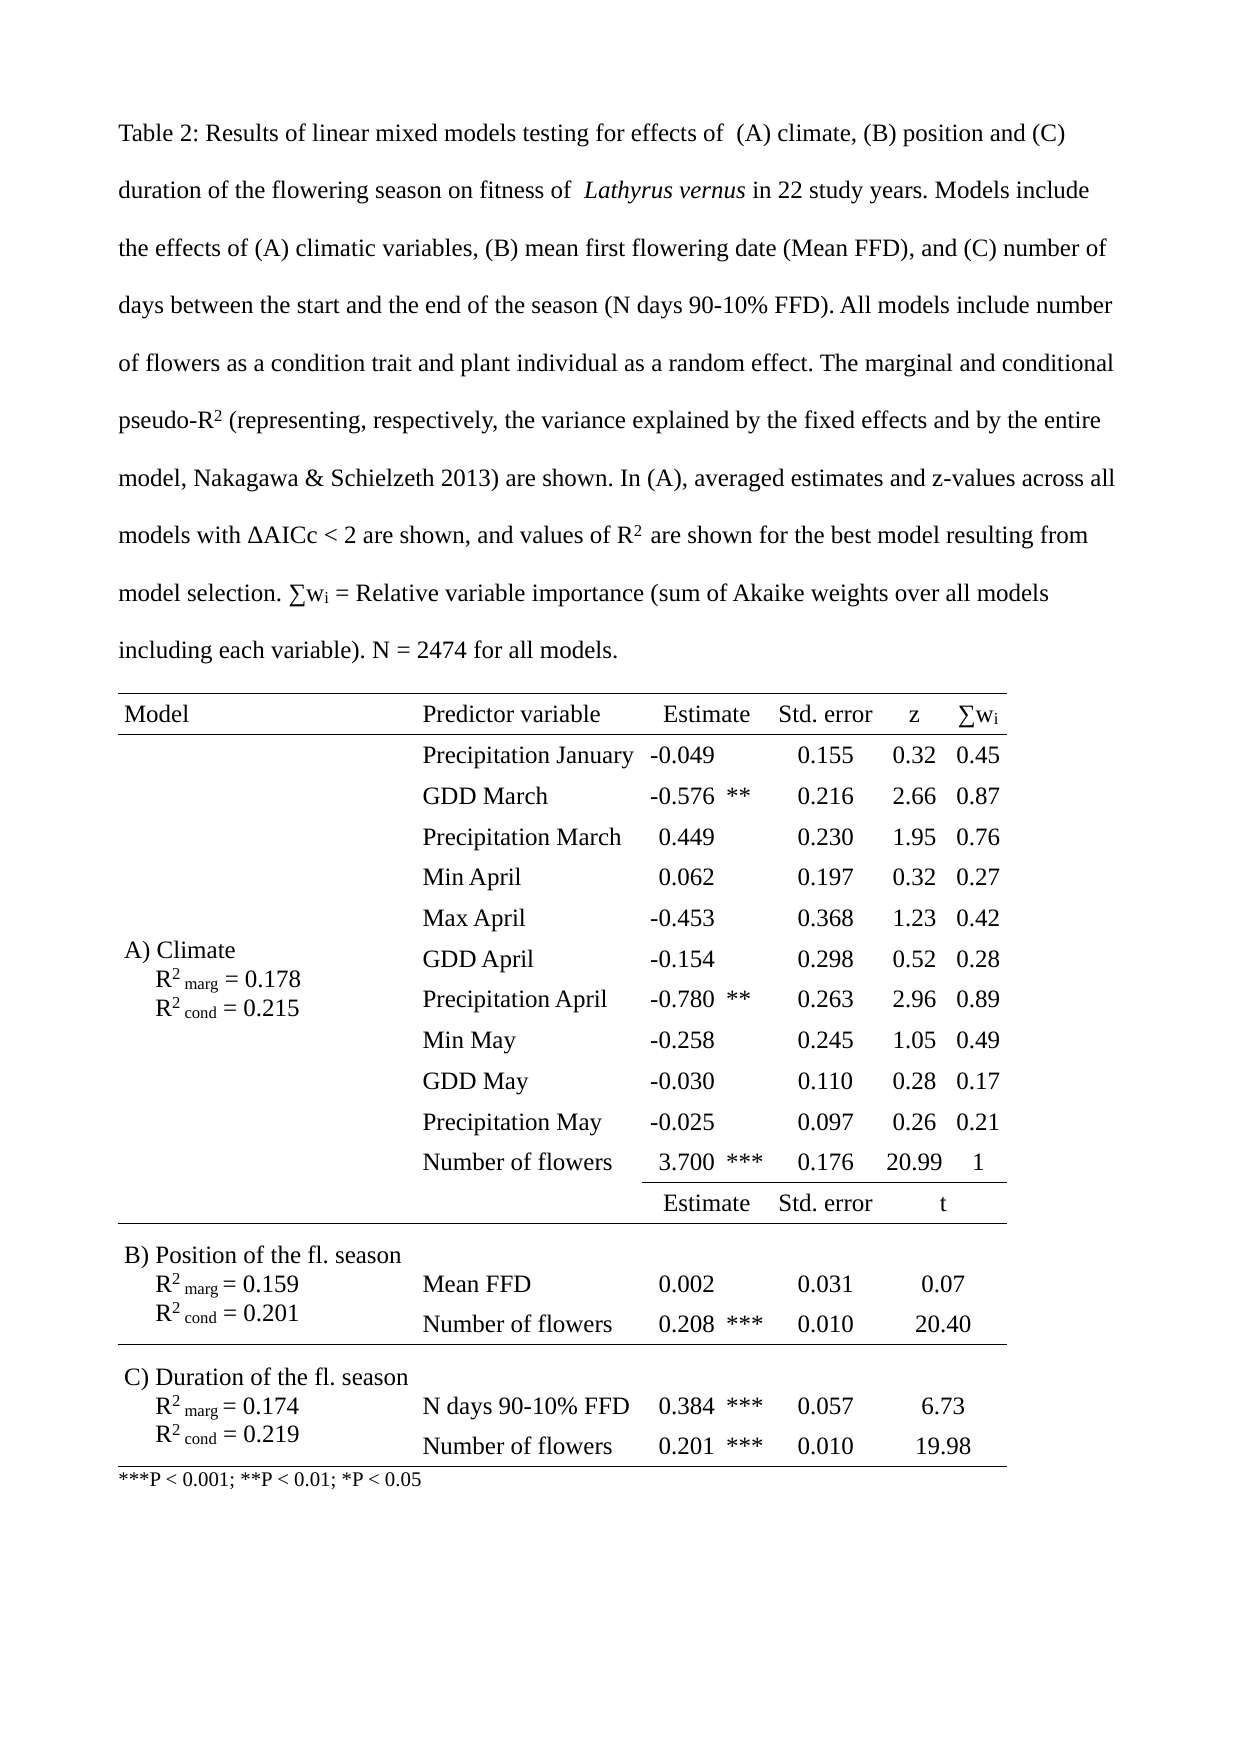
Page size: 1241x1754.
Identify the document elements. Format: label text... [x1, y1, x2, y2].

table_cell 0.32 [879, 856, 949, 897]
table_cell [879, 1345, 1007, 1384]
table_cell 0.17 [949, 1060, 1007, 1100]
table_cell t [879, 1183, 1007, 1223]
table_cell Min May [416, 1019, 642, 1060]
table_cell 0.031 [771, 1263, 879, 1303]
table_cell 0.28 [949, 938, 1007, 978]
table_cell -0.576 [642, 775, 720, 815]
table_cell 0.49 [949, 1019, 1007, 1060]
table_cell GDD April [416, 938, 642, 978]
table_cell 0.45 [949, 735, 1007, 774]
table_header z [879, 694, 949, 734]
table_cell 0.197 [771, 856, 879, 897]
table_cell 0.449 [642, 815, 720, 856]
table_cell 2.66 [879, 775, 949, 815]
table_cell 0.32 [879, 735, 949, 774]
table_cell 19.98 [879, 1425, 1007, 1466]
table_cell 1.05 [879, 1019, 949, 1060]
table_cell -0.049 [642, 735, 720, 774]
table_cell Number of flowers [416, 1304, 642, 1344]
table_header ∑wi [949, 694, 1007, 734]
table_cell ** [720, 775, 771, 815]
table_cell ** [720, 978, 771, 1019]
table_cell Std. error [771, 1183, 879, 1223]
table_header Estimate [642, 694, 771, 734]
table_cell 0.245 [771, 1019, 879, 1060]
table_cell 0.89 [949, 978, 1007, 1019]
table_cell 0.155 [771, 735, 879, 774]
table_cell GDD May [416, 1060, 642, 1100]
table_cell 0.176 [771, 1141, 879, 1182]
table_cell [720, 1345, 771, 1384]
table_cell [720, 735, 771, 774]
table_cell Max April [416, 897, 642, 937]
table_cell Precipitation January [416, 735, 642, 774]
table_cell 20.40 [879, 1304, 1007, 1344]
text ***P < 0.001; **P < 0.01; *P < 0.05 [118, 1466, 1122, 1491]
table_cell Min April [416, 856, 642, 897]
table_cell -0.030 [642, 1060, 720, 1100]
table_cell B) Position of the fl. season R2 marg = 0.159 R2 cond = 0.201 [118, 1224, 416, 1344]
table_cell [720, 1224, 771, 1263]
table_cell 0.208 [642, 1304, 720, 1344]
table_cell 0.28 [879, 1060, 949, 1100]
table_cell 0.368 [771, 897, 879, 937]
table_cell Mean FFD [416, 1263, 642, 1303]
table_cell *** [720, 1385, 771, 1425]
table_header Predictor variable [416, 694, 642, 734]
table_cell 1 [949, 1141, 1007, 1182]
table_cell 2.96 [879, 978, 949, 1019]
table_cell [416, 1182, 642, 1223]
table_cell 0.42 [949, 897, 1007, 937]
table_header Model [118, 694, 416, 734]
table_cell [720, 938, 771, 978]
table_cell GDD March [416, 775, 642, 815]
table_cell 0.26 [879, 1100, 949, 1141]
table_cell *** [720, 1425, 771, 1466]
table_cell Number of flowers [416, 1425, 642, 1466]
table_cell Precipitation May [416, 1100, 642, 1141]
table_cell N days 90-10% FFD [416, 1385, 642, 1425]
table_cell [879, 1224, 1007, 1263]
table_cell -0.025 [642, 1100, 720, 1141]
table_cell [642, 1345, 720, 1384]
table_cell -0.453 [642, 897, 720, 937]
table_cell [771, 1224, 879, 1263]
table_cell 0.062 [642, 856, 720, 897]
table_cell 1.95 [879, 815, 949, 856]
table_cell 0.76 [949, 815, 1007, 856]
table_cell [720, 1100, 771, 1141]
table_cell [771, 1345, 879, 1384]
table_cell -0.780 [642, 978, 720, 1019]
table_cell 0.010 [771, 1425, 879, 1466]
table_cell *** [720, 1141, 771, 1182]
table_cell -0.258 [642, 1019, 720, 1060]
table_cell 0.230 [771, 815, 879, 856]
table_cell 3.700 [642, 1141, 720, 1182]
table_cell A) Climate R2 marg = 0.178 R2 cond = 0.215 [118, 735, 416, 1223]
text Table 2: Results of linear mixed models testing for effects of (A) climate, (B) position and (C) duration of the flowering season on fitness of Lathyrus vernus in 22 study years. Models include the effects of (A) climatic variables, (B) mean first flowering date (Mean FFD), and (C) number of days between the start and the end of the season (N days 90-10% FFD). All models include number of flowers as a condition trait and plant individual as a random effect. The marginal and conditional pseudo-R2 (representing, respectively, the variance explained by the fixed effects and by the entire model, Nakagawa & Schielzeth 2013) are shown. In (A), averaged estimates and z-values across all models with ΔAICc < 2 are shown, and values of R2 are shown for the best model resulting from model selection. ∑wi = Relative variable importance (sum of Akaike weights over all models including each variable). N = 2474 for all models. [118, 118, 1122, 664]
table_cell 6.73 [879, 1385, 1007, 1425]
table_cell 0.216 [771, 775, 879, 815]
table_cell 0.21 [949, 1100, 1007, 1141]
table_cell 0.010 [771, 1304, 879, 1344]
table_cell 0.87 [949, 775, 1007, 815]
table_cell 0.298 [771, 938, 879, 978]
table_cell *** [720, 1304, 771, 1344]
table_cell [720, 1263, 771, 1303]
table_cell Precipitation April [416, 978, 642, 1019]
table_cell [720, 1019, 771, 1060]
table_cell [720, 856, 771, 897]
table_cell 0.384 [642, 1385, 720, 1425]
table_cell Number of flowers [416, 1141, 642, 1182]
table_cell Estimate [642, 1183, 771, 1223]
table_cell 0.52 [879, 938, 949, 978]
table_cell [720, 897, 771, 937]
table_cell 20.99 [879, 1141, 949, 1182]
table_cell [720, 815, 771, 856]
table_cell 0.002 [642, 1263, 720, 1303]
table_cell 0.110 [771, 1060, 879, 1100]
table_cell 0.07 [879, 1263, 1007, 1303]
table_header Std. error [771, 694, 879, 734]
table_cell C) Duration of the fl. season R2 marg = 0.174 R2 cond = 0.219 [118, 1345, 416, 1466]
table_cell 0.27 [949, 856, 1007, 897]
table_cell [416, 1345, 642, 1384]
table_cell 1.23 [879, 897, 949, 937]
table_cell Precipitation March [416, 815, 642, 856]
table_cell -0.154 [642, 938, 720, 978]
table_cell [642, 1224, 720, 1263]
table_cell 0.263 [771, 978, 879, 1019]
table_cell 0.057 [771, 1385, 879, 1425]
table_cell [416, 1224, 642, 1263]
table_cell 0.097 [771, 1100, 879, 1141]
table_cell 0.201 [642, 1425, 720, 1466]
table_cell [720, 1060, 771, 1100]
